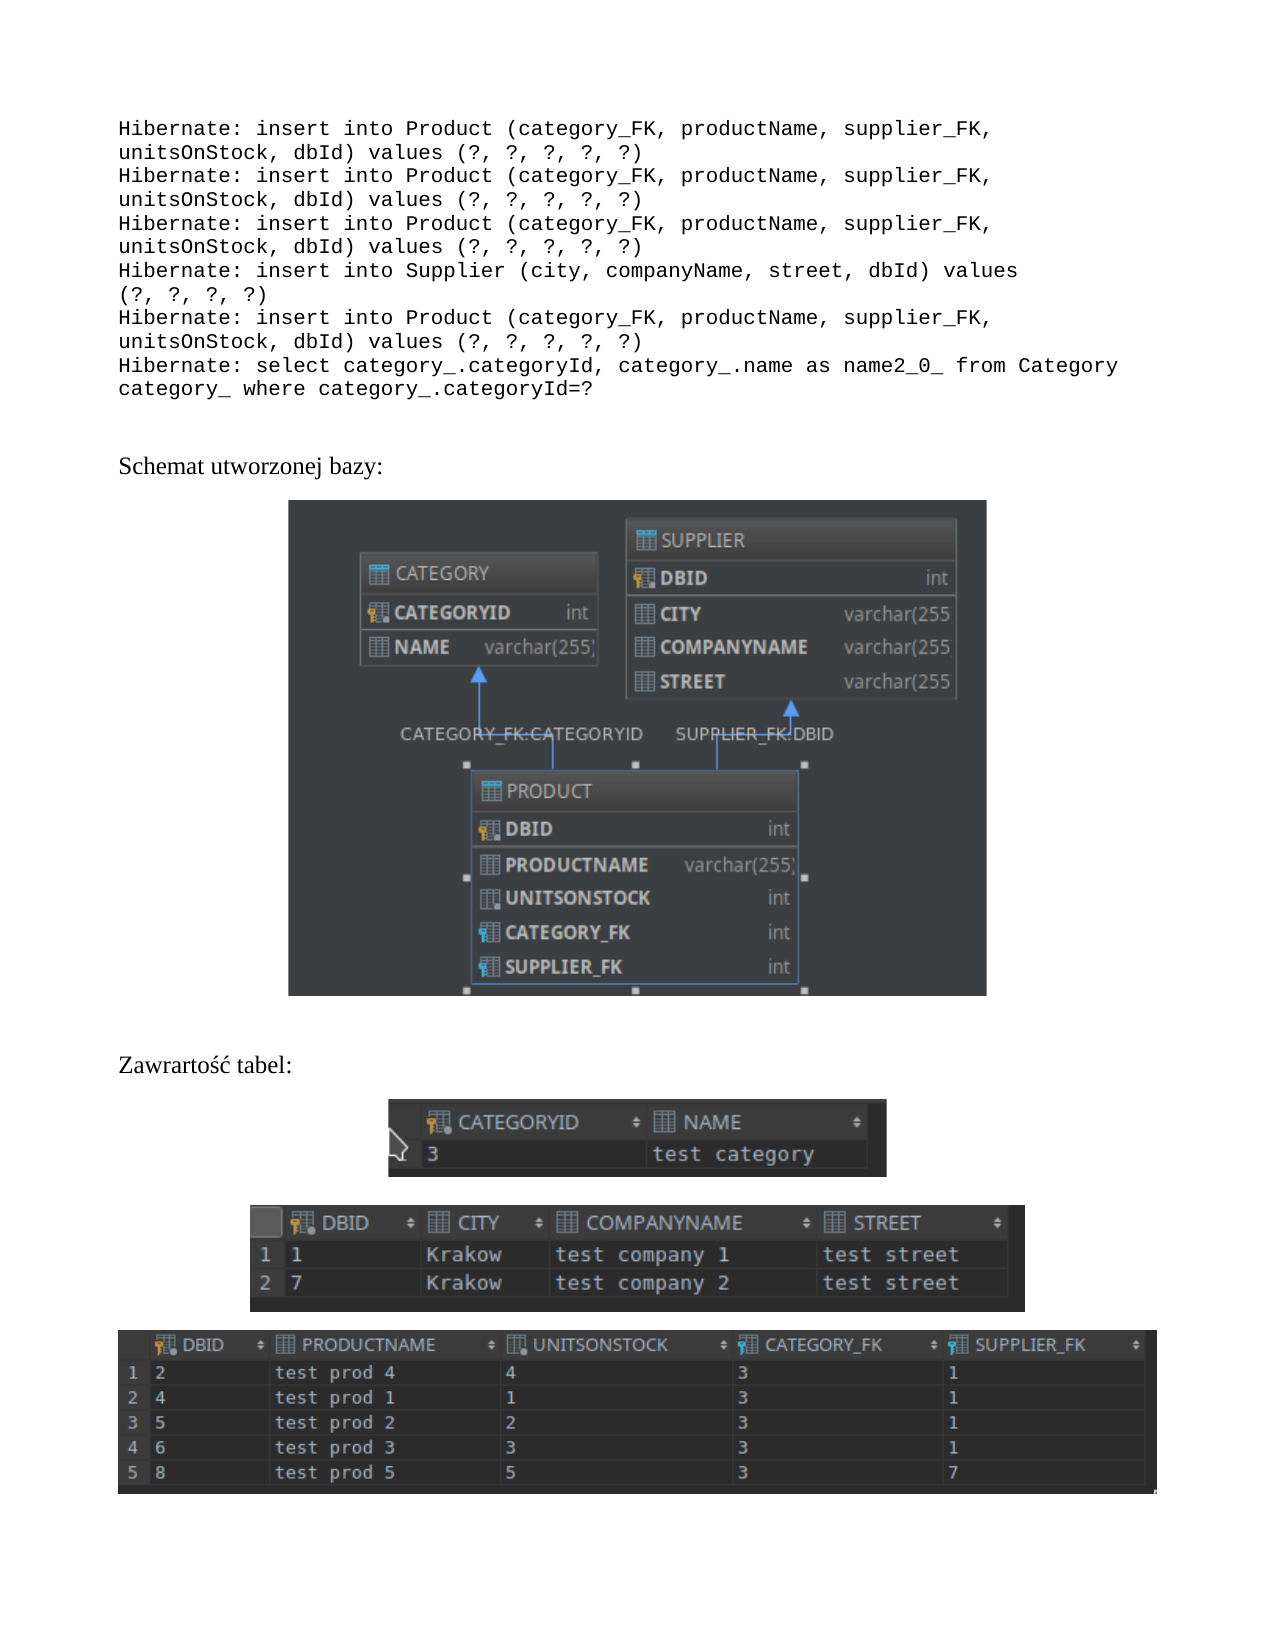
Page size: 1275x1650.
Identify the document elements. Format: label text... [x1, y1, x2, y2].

text Hibernate: insert into Product (category_FK, productName, supplier_FK, unitsOnStock, dbId) values (?, ?, ?, ?, ?) [118, 213, 1157, 260]
text Hibernate: insert into Product (category_FK, productName, supplier_FK, unitsOnStock, dbId) values (?, ?, ?, ?, ?) [118, 307, 1157, 354]
text Hibernate: insert into Product (category_FK, productName, supplier_FK, unitsOnStock, dbId) values (?, ?, ?, ?, ?) [118, 118, 1157, 165]
text Hibernate: select category_.categoryId, category_.name as name2_0_ from Category category_ where category_.categoryId=? [118, 354, 1157, 402]
picture [388, 1099, 887, 1177]
text Hibernate: insert into Product (category_FK, productName, supplier_FK, unitsOnStock, dbId) values (?, ?, ?, ?, ?) [118, 165, 1157, 213]
text Schemat utworzonej bazy: [118, 451, 1157, 480]
picture [288, 500, 987, 996]
text Hibernate: insert into Supplier (city, companyName, street, dbId) values (?, ?, ?, ?) [118, 260, 1157, 307]
picture [250, 1205, 1025, 1312]
text Zawrartość tabel: [118, 1050, 1157, 1079]
picture [118, 1330, 1157, 1494]
